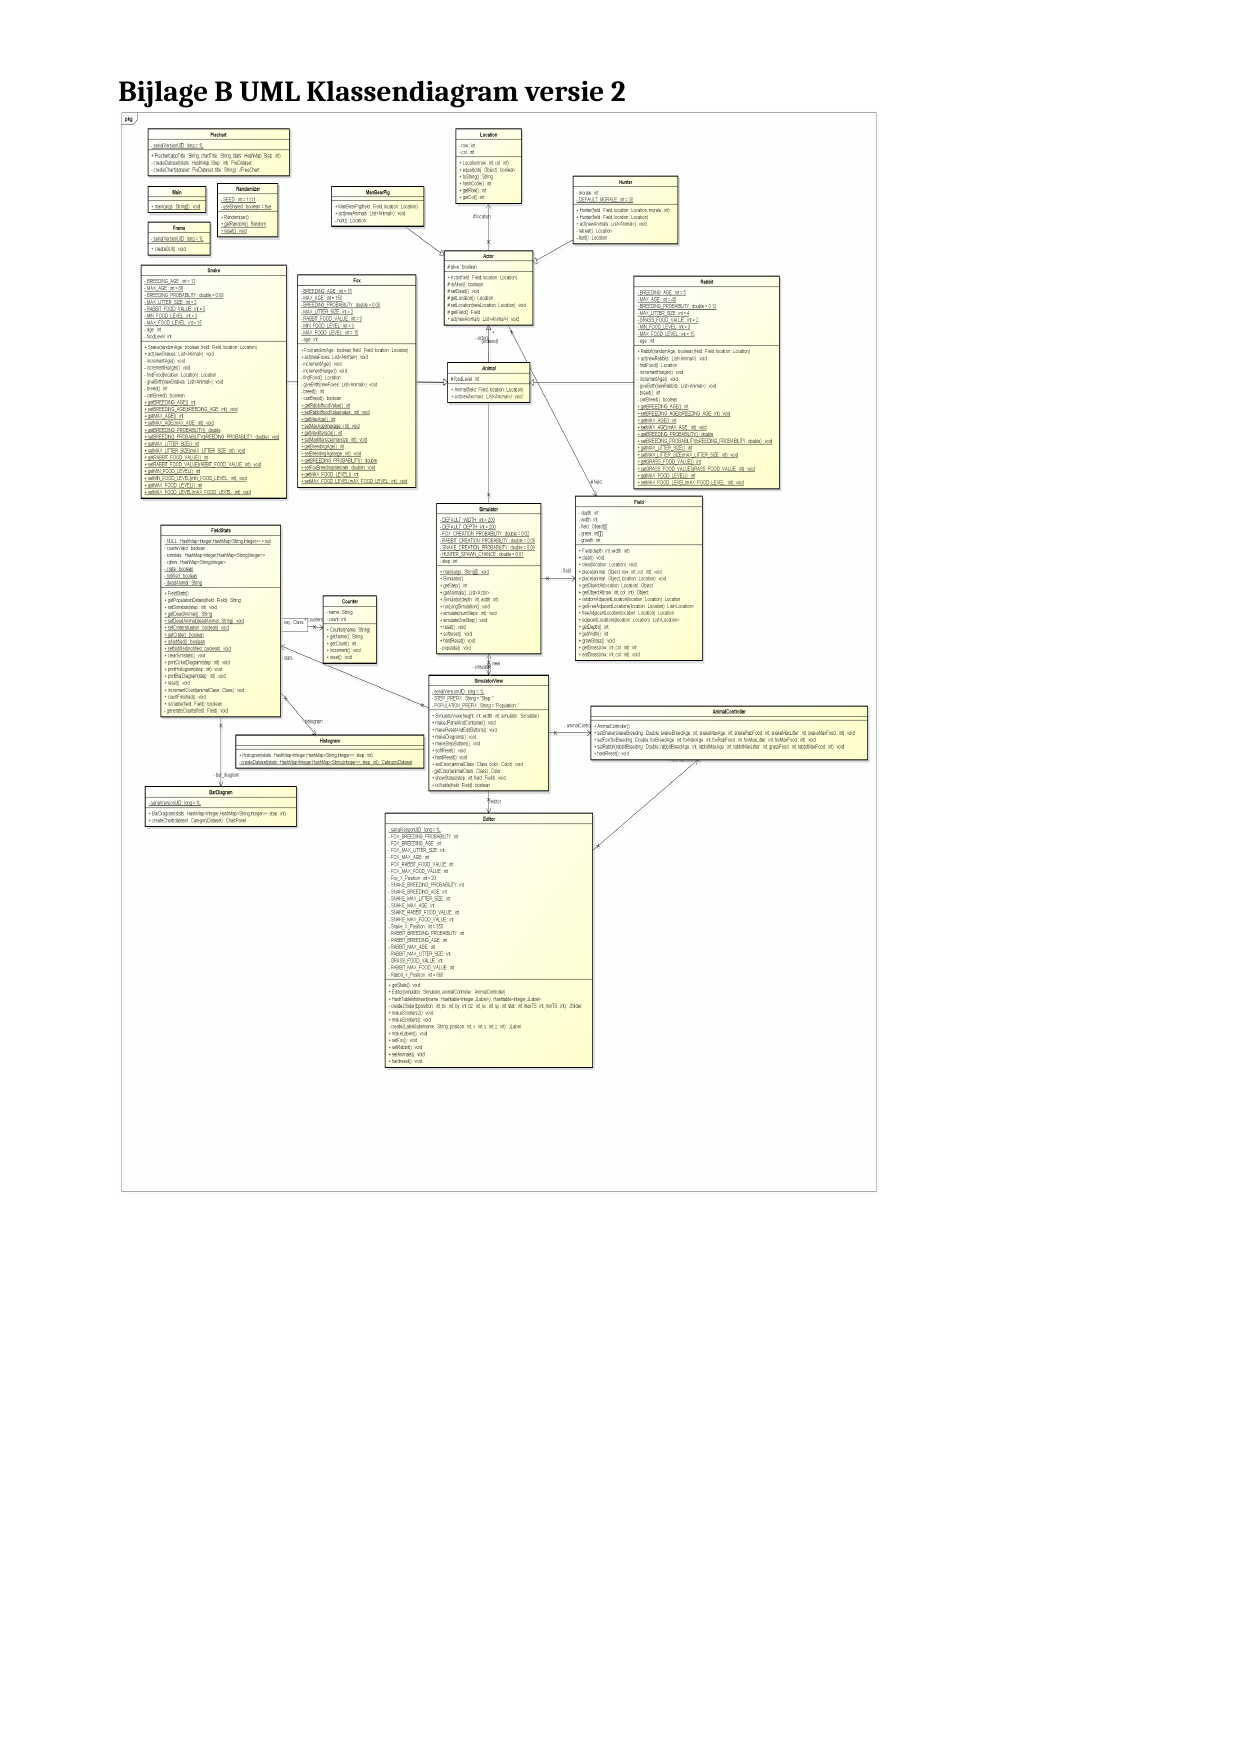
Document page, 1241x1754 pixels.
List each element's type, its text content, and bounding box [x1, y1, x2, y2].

subtitle Bijlage B UML Klassendiagram versie 2 [118, 75, 1122, 108]
